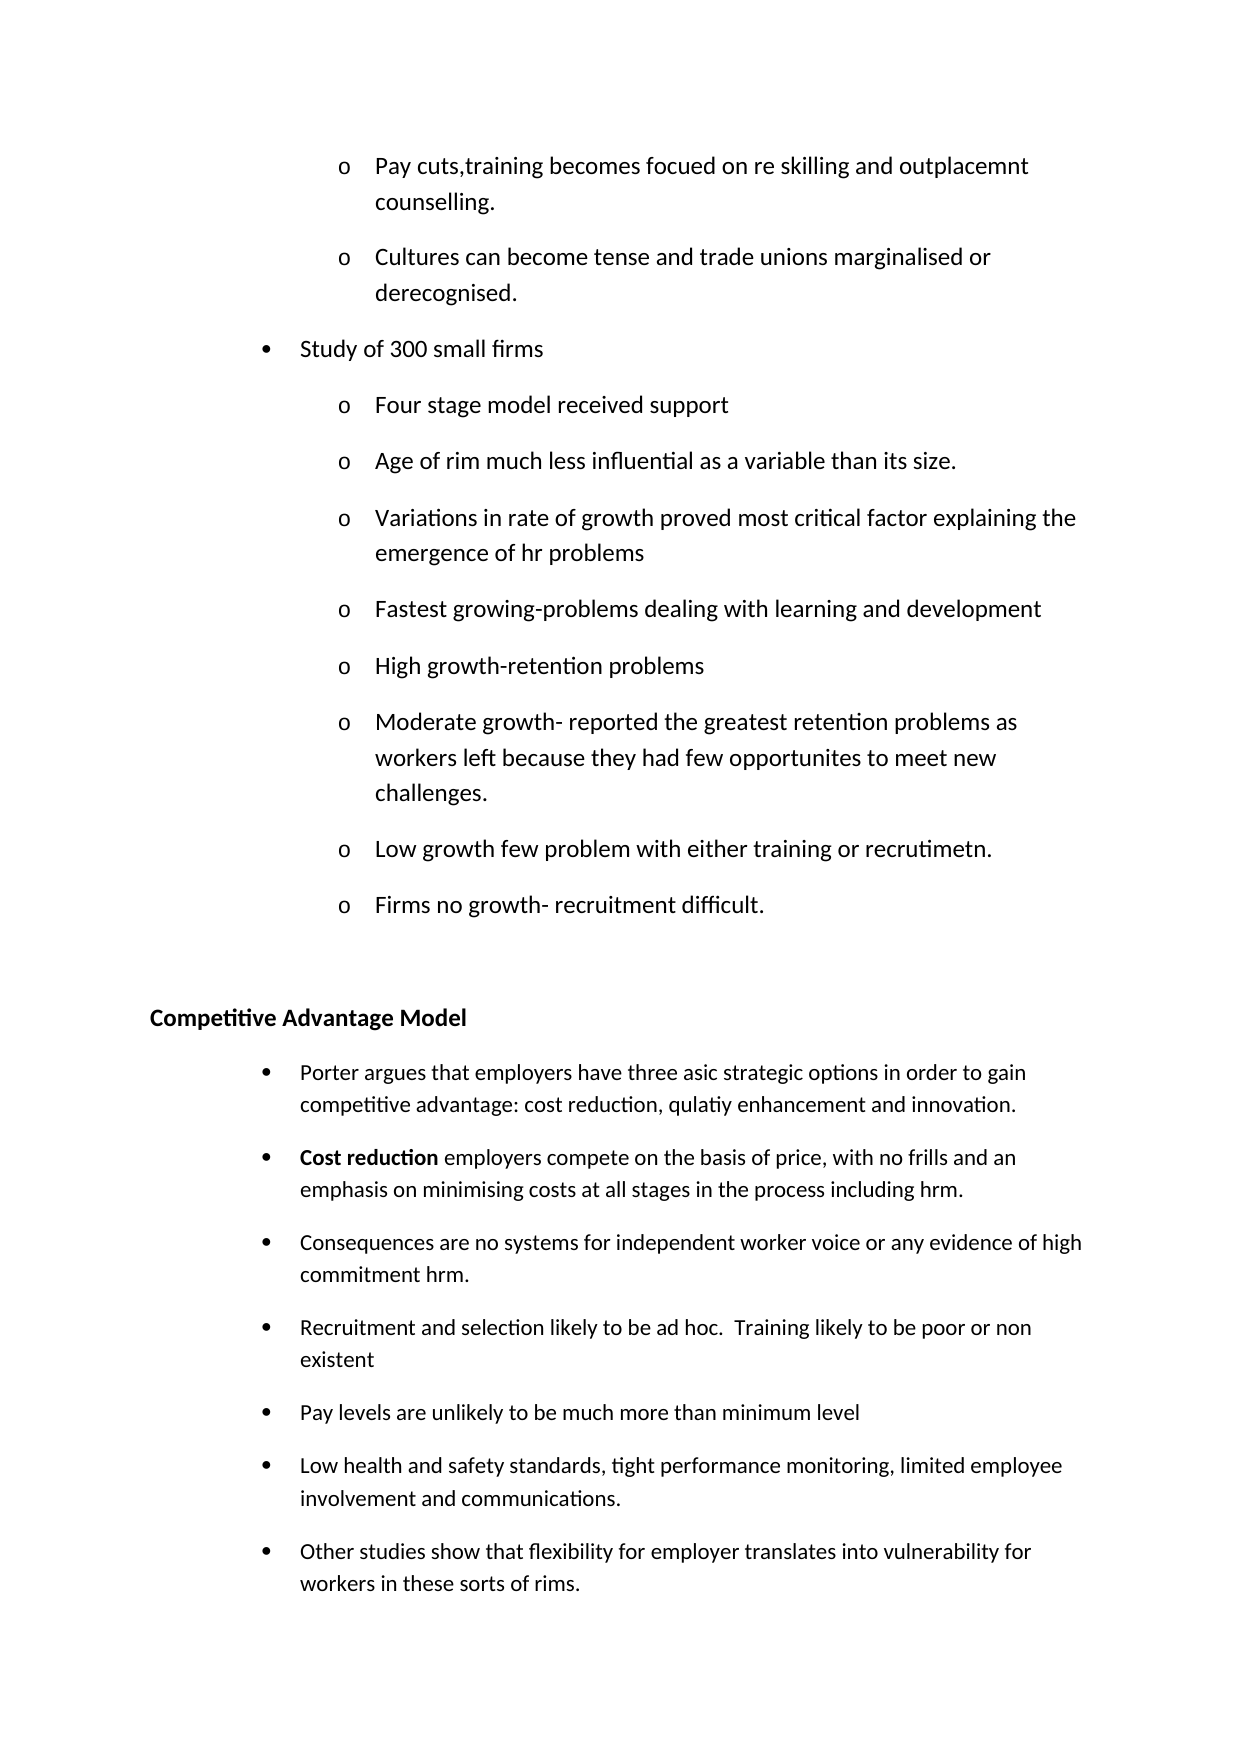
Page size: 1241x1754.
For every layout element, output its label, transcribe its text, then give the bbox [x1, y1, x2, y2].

list Study of 300 small firms [262, 333, 1090, 363]
list Porter argues that employers have three asic strategic options in order to gain competitive advantage: cost reduction, qulatiy enhancement and innovation. [262, 1058, 1090, 1118]
list Cost reduction employers compete on the basis of price, with no frills and an emphasis on minimising costs at all stages in the process including hrm. [262, 1143, 1090, 1203]
list Pay cuts,training becomes focued on re skilling and outplacemnt counselling. [337, 150, 1090, 216]
list Cultures can become tense and trade unions marginalised or derecognised. [337, 241, 1090, 308]
list Age of rim much less influential as a variable than its size. [337, 445, 1090, 476]
list Recruitment and selection likely to be ad hoc. Training likely to be poor or non existent [262, 1313, 1090, 1373]
list Consequences are no systems for independent worker voice or any evidence of high commitment hrm. [262, 1228, 1090, 1288]
list Variations in rate of growth proved most critical factor explaining the emergence of hr problems [337, 502, 1090, 568]
list Pay levels are unlikely to be much more than minimum level [262, 1398, 1090, 1427]
list Other studies show that flexibility for employer translates into vulnerability for workers in these sorts of rims. [262, 1537, 1090, 1597]
list High growth-retention problems [337, 650, 1090, 681]
list Low growth few problem with either training or recrutimetn. [337, 833, 1090, 864]
list Fastest growing-problems dealing with learning and development [337, 593, 1090, 624]
text Competitive Advantage Model [150, 1002, 1090, 1032]
list Moderate growth- reported the greatest retention problems as workers left because they had few opportunites to meet new challenges. [337, 706, 1090, 808]
list Firms no growth- recruitment difficult. [337, 889, 1090, 921]
list Low health and safety standards, tight performance monitoring, limited employee involvement and communications. [262, 1452, 1090, 1512]
list Four stage model received support [337, 389, 1090, 420]
